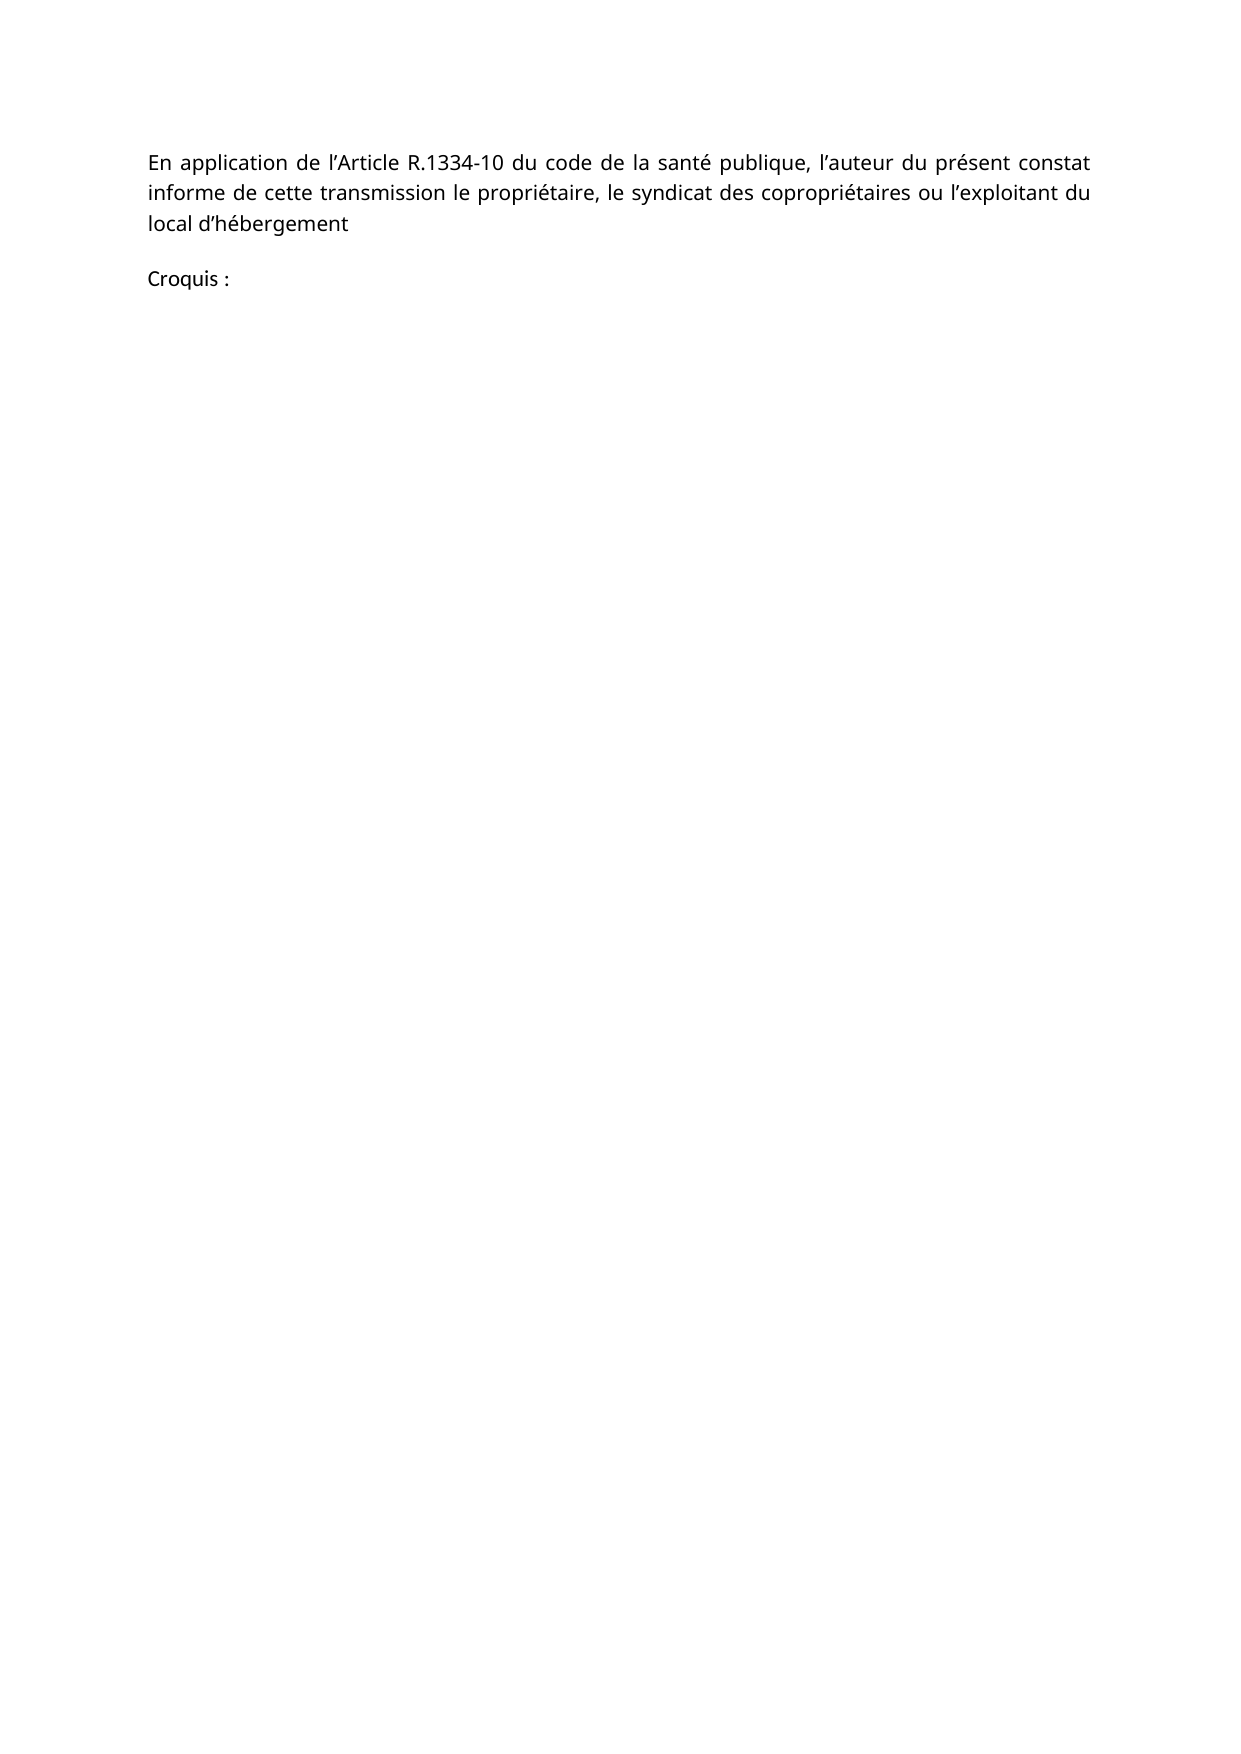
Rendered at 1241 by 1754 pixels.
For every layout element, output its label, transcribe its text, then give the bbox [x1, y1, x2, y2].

text Croquis : [148, 264, 1093, 292]
text En application de l’Article R.1334-10 du code de la santé publique, l’auteur du présent constat informe de cette transmission le propriétaire, le syndicat des copropriétaires ou l’exploitant du local d’hébergement [148, 148, 1093, 237]
